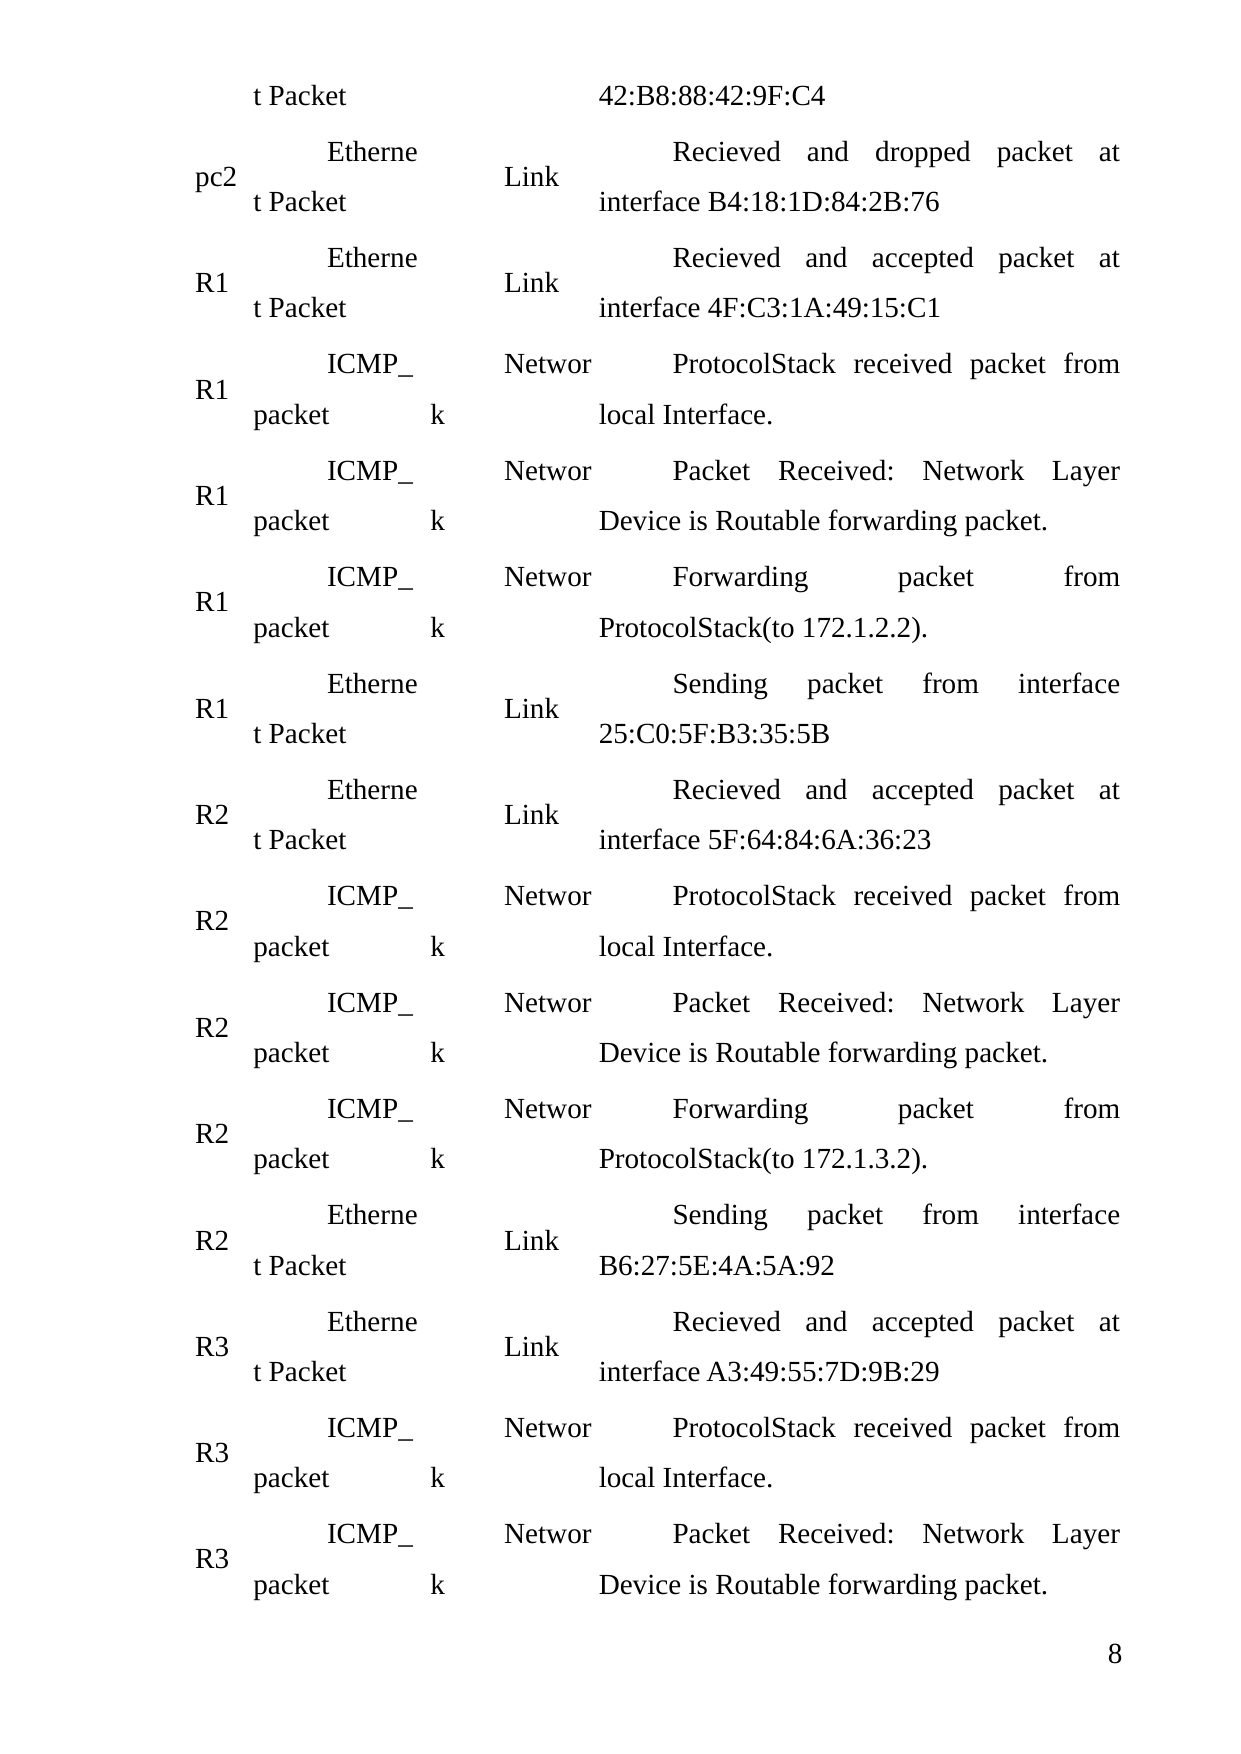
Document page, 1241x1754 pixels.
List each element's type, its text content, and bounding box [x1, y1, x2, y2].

table_cell ProtocolStack received packet from local Interface. [596, 1407, 1123, 1514]
table_cell Link [427, 238, 596, 344]
table_cell ProtocolStack received packet from local Interface. [596, 876, 1123, 982]
table_cell Ethernet Packet [250, 1195, 427, 1301]
table_cell Link [427, 769, 596, 876]
table_cell Forwarding packet from ProtocolStack(to 172.1.2.2). [596, 556, 1123, 663]
table_cell ICMP_packet [250, 556, 427, 663]
table_cell Network [427, 982, 596, 1088]
table_cell Network [427, 1088, 596, 1194]
table_cell ICMP_packet [250, 1407, 427, 1514]
table_cell Recieved and accepted packet at interface 5F:64:84:6A:36:23 [596, 769, 1123, 876]
table_cell ICMP_packet [250, 982, 427, 1088]
table_cell Link [427, 663, 596, 769]
table_cell Sending packet from interface B6:27:5E:4A:5A:92 [596, 1195, 1123, 1301]
table_cell pc2 [118, 131, 250, 237]
table_cell Link [427, 131, 596, 237]
table_cell R1 [118, 238, 250, 344]
table_cell ICMP_packet [250, 344, 427, 450]
table_cell Recieved and accepted packet at interface 4F:C3:1A:49:15:C1 [596, 238, 1123, 344]
table_cell Network [427, 344, 596, 450]
table_cell Network [427, 1407, 596, 1514]
table_cell Network [427, 1514, 596, 1620]
table_cell Ethernet Packet [250, 663, 427, 769]
table_cell R1 [118, 663, 250, 769]
table_cell R2 [118, 876, 250, 982]
table_cell R2 [118, 1088, 250, 1194]
table_cell Ethernet Packet [250, 769, 427, 876]
table_cell R1 [118, 344, 250, 450]
table_cell R2 [118, 1195, 250, 1301]
table_cell R2 [118, 982, 250, 1088]
table_cell ProtocolStack received packet from local Interface. [596, 344, 1123, 450]
table_cell R1 [118, 450, 250, 556]
table_cell Forwarding packet from ProtocolStack(to 172.1.3.2). [596, 1088, 1123, 1194]
table_cell Ethernet Packet [250, 131, 427, 237]
table_cell Recieved and dropped packet at interface B4:18:1D:84:2B:76 [596, 131, 1123, 237]
table_cell R3 [118, 1514, 250, 1620]
table_cell Network [427, 450, 596, 556]
table_cell R1 [118, 556, 250, 663]
table_cell ICMP_packet [250, 450, 427, 556]
table_cell [118, 75, 250, 131]
table_cell R3 [118, 1407, 250, 1514]
table_cell R2 [118, 769, 250, 876]
table_cell [427, 75, 596, 131]
table_cell R3 [118, 1301, 250, 1407]
table_cell Network [427, 876, 596, 982]
table_cell ICMP_packet [250, 1514, 427, 1620]
table_cell Link [427, 1195, 596, 1301]
table_cell ICMP_packet [250, 876, 427, 982]
table_cell 42:B8:88:42:9F:C4 [596, 75, 1123, 131]
table_cell t Packet [250, 75, 427, 131]
table_cell Ethernet Packet [250, 1301, 427, 1407]
table_cell Recieved and accepted packet at interface A3:49:55:7D:9B:29 [596, 1301, 1123, 1407]
table_cell Packet Received: Network Layer Device is Routable forwarding packet. [596, 1514, 1123, 1620]
table_cell Network [427, 556, 596, 663]
table_cell Packet Received: Network Layer Device is Routable forwarding packet. [596, 450, 1123, 556]
table_cell Sending packet from interface 25:C0:5F:B3:35:5B [596, 663, 1123, 769]
table_cell Link [427, 1301, 596, 1407]
table_cell ICMP_packet [250, 1088, 427, 1194]
table_cell Ethernet Packet [250, 238, 427, 344]
table_cell Packet Received: Network Layer Device is Routable forwarding packet. [596, 982, 1123, 1088]
